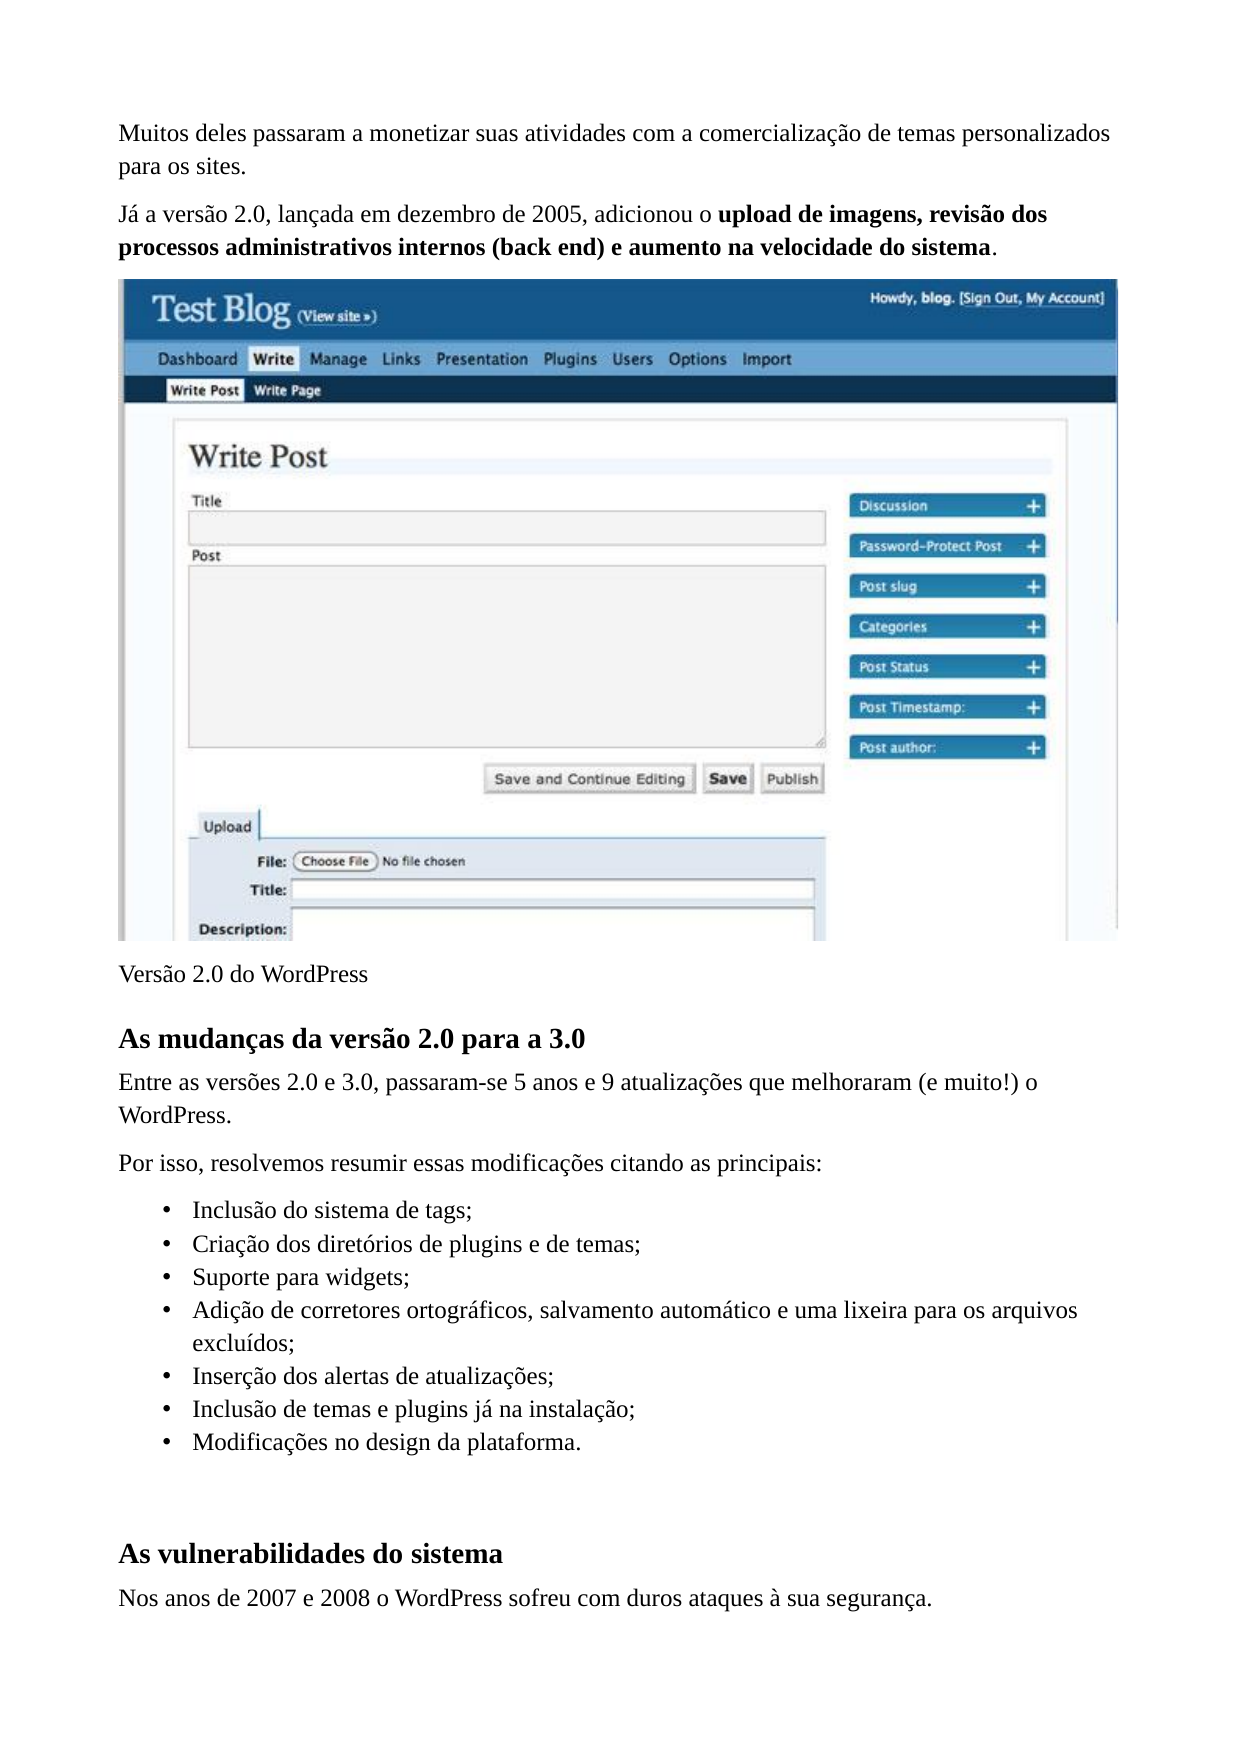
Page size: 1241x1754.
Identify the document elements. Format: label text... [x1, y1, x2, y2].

text Versão 2.0 do WordPress [118, 959, 1122, 988]
text Nos anos de 2007 e 2008 o WordPress sofreu com duros ataques à sua segurança. [118, 1583, 1122, 1611]
text Entre as versões 2.0 e 3.0, passaram-se 5 anos e 9 atualizações que melhoraram (e muito!) o WordPress. [118, 1067, 1122, 1129]
subtitle As mudanças da versão 2.0 para a 3.0 [118, 1021, 1122, 1055]
list Suporte para widgets; [162, 1262, 1122, 1290]
list Modificações no design da plataforma. [162, 1427, 1122, 1456]
list Inclusão de temas e plugins já na instalação; [162, 1394, 1122, 1422]
list Adição de corretores ortográficos, salvamento automático e uma lixeira para os arquivos excluídos; [162, 1295, 1122, 1356]
picture [118, 279, 1119, 941]
list Inserção dos alertas de atualizações; [162, 1361, 1122, 1389]
text Por isso, resolvemos resumir essas modificações citando as principais: [118, 1148, 1122, 1177]
subtitle As vulnerabilidades do sistema [118, 1537, 1122, 1570]
list Criação dos diretórios de plugins e de temas; [162, 1229, 1122, 1257]
text Já a versão 2.0, lançada em dezembro de 2005, adicionou o upload de imagens, revisão dos processos administrativos internos (back end) e aumento na velocidade do sistema. [118, 199, 1122, 261]
list Inclusão do sistema de tags; [162, 1196, 1122, 1224]
text Muitos deles passaram a monetizar suas atividades com a comercialização de temas personalizados para os sites. [118, 118, 1122, 180]
